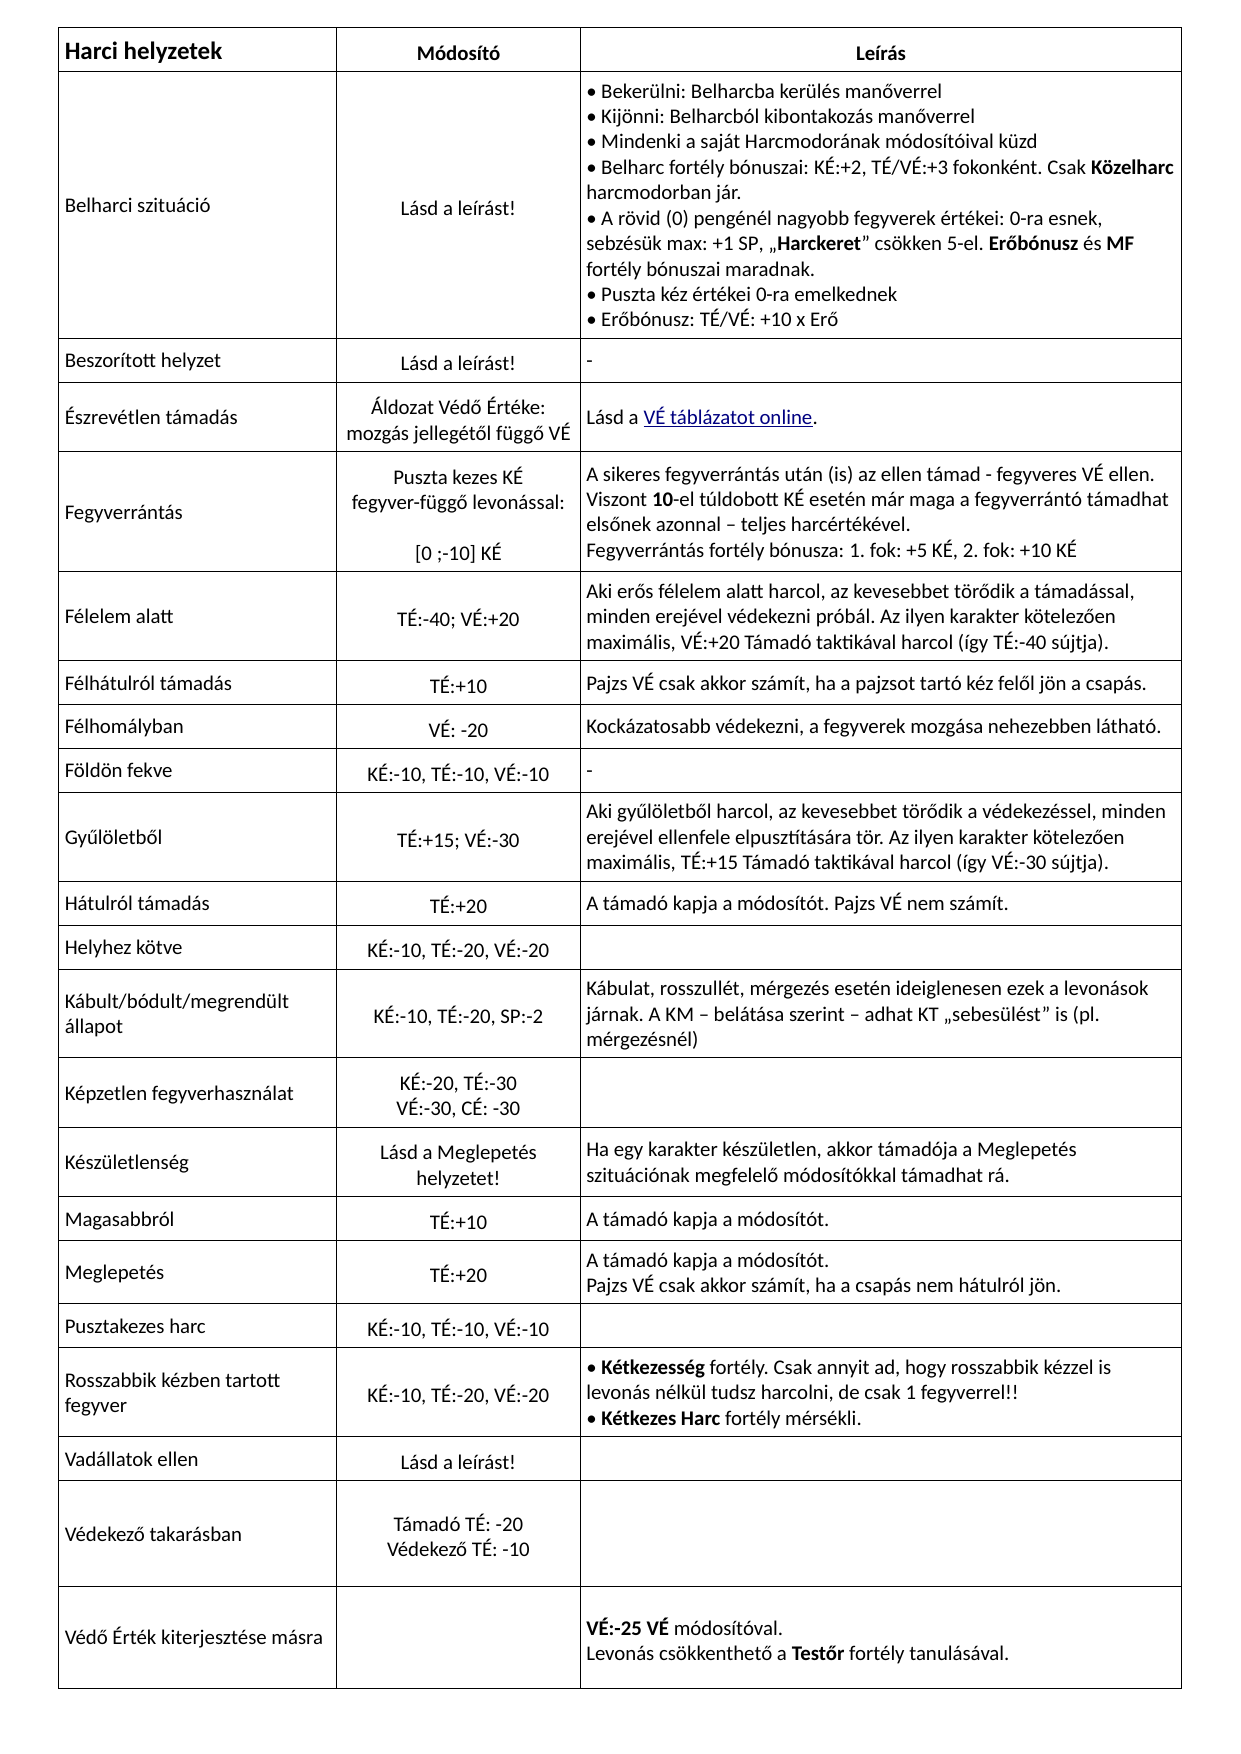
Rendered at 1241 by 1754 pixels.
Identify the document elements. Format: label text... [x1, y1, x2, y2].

table_header Harci helyzetek [59, 28, 336, 71]
table_cell Belharci szituáció [59, 72, 336, 338]
table_cell Földön fekve [59, 749, 336, 792]
table_cell TÉ:+10 [337, 661, 580, 704]
table_cell TÉ:+15; VÉ:-30 [337, 793, 580, 881]
table_cell - [581, 339, 1181, 382]
table_cell Félhomályban [59, 705, 336, 748]
table_cell Kábulat, rosszullét, mérgezés esetén ideiglenesen ezek a levonások járnak. A KM – belátása szerint – adhat KT „sebesülést” is (pl. mérgezésnél) [581, 970, 1181, 1057]
table_cell A támadó kapja a módosítót. [581, 1197, 1181, 1240]
table_cell • Kétkezesség fortély. Csak annyit ad, hogy rosszabbik kézzel is levonás nélkül tudsz harcolni, de csak 1 fegyverrel!! • Kétkezes Harc fortély mérsékli. [581, 1348, 1181, 1436]
table_cell Pajzs VÉ csak akkor számít, ha a pajzsot tartó kéz felől jön a csapás. [581, 661, 1181, 704]
table_cell [581, 1058, 1181, 1127]
table_cell A támadó kapja a módosítót. Pajzs VÉ csak akkor számít, ha a csapás nem hátulról jön. [581, 1241, 1181, 1303]
table_cell KÉ:-10, TÉ:-20, VÉ:-20 [337, 926, 580, 968]
table_cell [581, 1481, 1181, 1586]
table_cell Lásd a leírást! [337, 1437, 580, 1480]
table_cell [337, 1587, 580, 1688]
table_cell A támadó kapja a módosítót. Pajzs VÉ nem számít. [581, 882, 1181, 924]
table_cell Ha egy karakter készületlen, akkor támadója a Meglepetés szituációnak megfelelő módosítókkal támadhat rá. [581, 1128, 1181, 1196]
table_cell Készületlenség [59, 1128, 336, 1196]
table_cell Kockázatosabb védekezni, a fegyverek mozgása nehezebben látható. [581, 705, 1181, 748]
table_header Módosító [337, 28, 580, 71]
table_cell KÉ:-10, TÉ:-10, VÉ:-10 [337, 749, 580, 792]
table_cell Támadó TÉ: -20 Védekező TÉ: -10 [337, 1481, 580, 1586]
table_cell VÉ: -20 [337, 705, 580, 748]
table_cell Lásd a Meglepetés helyzetet! [337, 1128, 580, 1196]
table_cell [581, 926, 1181, 968]
table_cell KÉ:-10, TÉ:-20, SP:-2 [337, 970, 580, 1057]
table_cell VÉ:-25 VÉ módosítóval. Levonás csökkenthető a Testőr fortély tanulásával. [581, 1587, 1181, 1688]
table_cell Félhátulról támadás [59, 661, 336, 704]
table_cell Hátulról támadás [59, 882, 336, 924]
table_cell KÉ:-10, TÉ:-10, VÉ:-10 [337, 1304, 580, 1347]
table_cell TÉ:+10 [337, 1197, 580, 1240]
table_cell TÉ:-40; VÉ:+20 [337, 572, 580, 660]
table_cell Aki gyűlöletből harcol, az kevesebbet törődik a védekezéssel, minden erejével ellenfele elpusztítására tör. Az ilyen karakter kötelezően maximális, TÉ:+15 Támadó taktikával harcol (így VÉ:-30 sújtja). [581, 793, 1181, 881]
table_cell Helyhez kötve [59, 926, 336, 968]
table_cell Lásd a VÉ táblázatot online. [581, 383, 1181, 451]
table_cell [581, 1437, 1181, 1480]
table_cell Fegyverrántás [59, 452, 336, 571]
table_cell Aki erős félelem alatt harcol, az kevesebbet törődik a támadással, minden erejével védekezni próbál. Az ilyen karakter kötelezően maximális, VÉ:+20 Támadó taktikával harcol (így TÉ:-40 sújtja). [581, 572, 1181, 660]
table_cell Félelem alatt [59, 572, 336, 660]
table_header Leírás [581, 28, 1181, 71]
table_cell Védő Érték kiterjesztése másra [59, 1587, 336, 1688]
table_cell TÉ:+20 [337, 1241, 580, 1303]
table_cell Védekező takarásban [59, 1481, 336, 1586]
table_cell A sikeres fegyverrántás után (is) az ellen támad - fegyveres VÉ ellen. Viszont 10-el túldobott KÉ esetén már maga a fegyverrántó támadhat elsőnek azonnal – teljes harcértékével. Fegyverrántás fortély bónusza: 1. fok: +5 KÉ, 2. fok: +10 KÉ [581, 452, 1181, 571]
table_cell Beszorított helyzet [59, 339, 336, 382]
table_cell Kábult/bódult/megrendült állapot [59, 970, 336, 1057]
table_cell [581, 1304, 1181, 1347]
table_cell Magasabbról [59, 1197, 336, 1240]
table_cell KÉ:-20, TÉ:-30 VÉ:-30, CÉ: -30 [337, 1058, 580, 1127]
table_cell KÉ:-10, TÉ:-20, VÉ:-20 [337, 1348, 580, 1436]
table_cell Puszta kezes KÉ fegyver-függő levonással: [0 ;-10] KÉ [337, 452, 580, 571]
table_cell - [581, 749, 1181, 792]
table_cell Gyűlöletből [59, 793, 336, 881]
table_cell Képzetlen fegyverhasználat [59, 1058, 336, 1127]
table_cell TÉ:+20 [337, 882, 580, 924]
table_cell Lásd a leírást! [337, 339, 580, 382]
table_cell Meglepetés [59, 1241, 336, 1303]
table_cell Rosszabbik kézben tartott fegyver [59, 1348, 336, 1436]
table_cell Vadállatok ellen [59, 1437, 336, 1480]
table_cell Pusztakezes harc [59, 1304, 336, 1347]
table_cell Áldozat Védő Értéke: mozgás jellegétől függő VÉ [337, 383, 580, 451]
table_cell Észrevétlen támadás [59, 383, 336, 451]
table_cell Lásd a leírást! [337, 72, 580, 338]
table_cell • Bekerülni: Belharcba kerülés manőverrel • Kijönni: Belharcból kibontakozás manőverrel • Mindenki a saját Harcmodorának módosítóival küzd • Belharc fortély bónuszai: KÉ:+2, TÉ/VÉ:+3 fokonként. Csak Közelharc harcmodorban jár. • A rövid (0) pengénél nagyobb fegyverek értékei: 0-ra esnek, sebzésük max: +1 SP, „Harckeret” csökken 5-el. Erőbónusz és MF fortély bónuszai maradnak. • Puszta kéz értékei 0-ra emelkednek • Erőbónusz: TÉ/VÉ: +10 x Erő [581, 72, 1181, 338]
